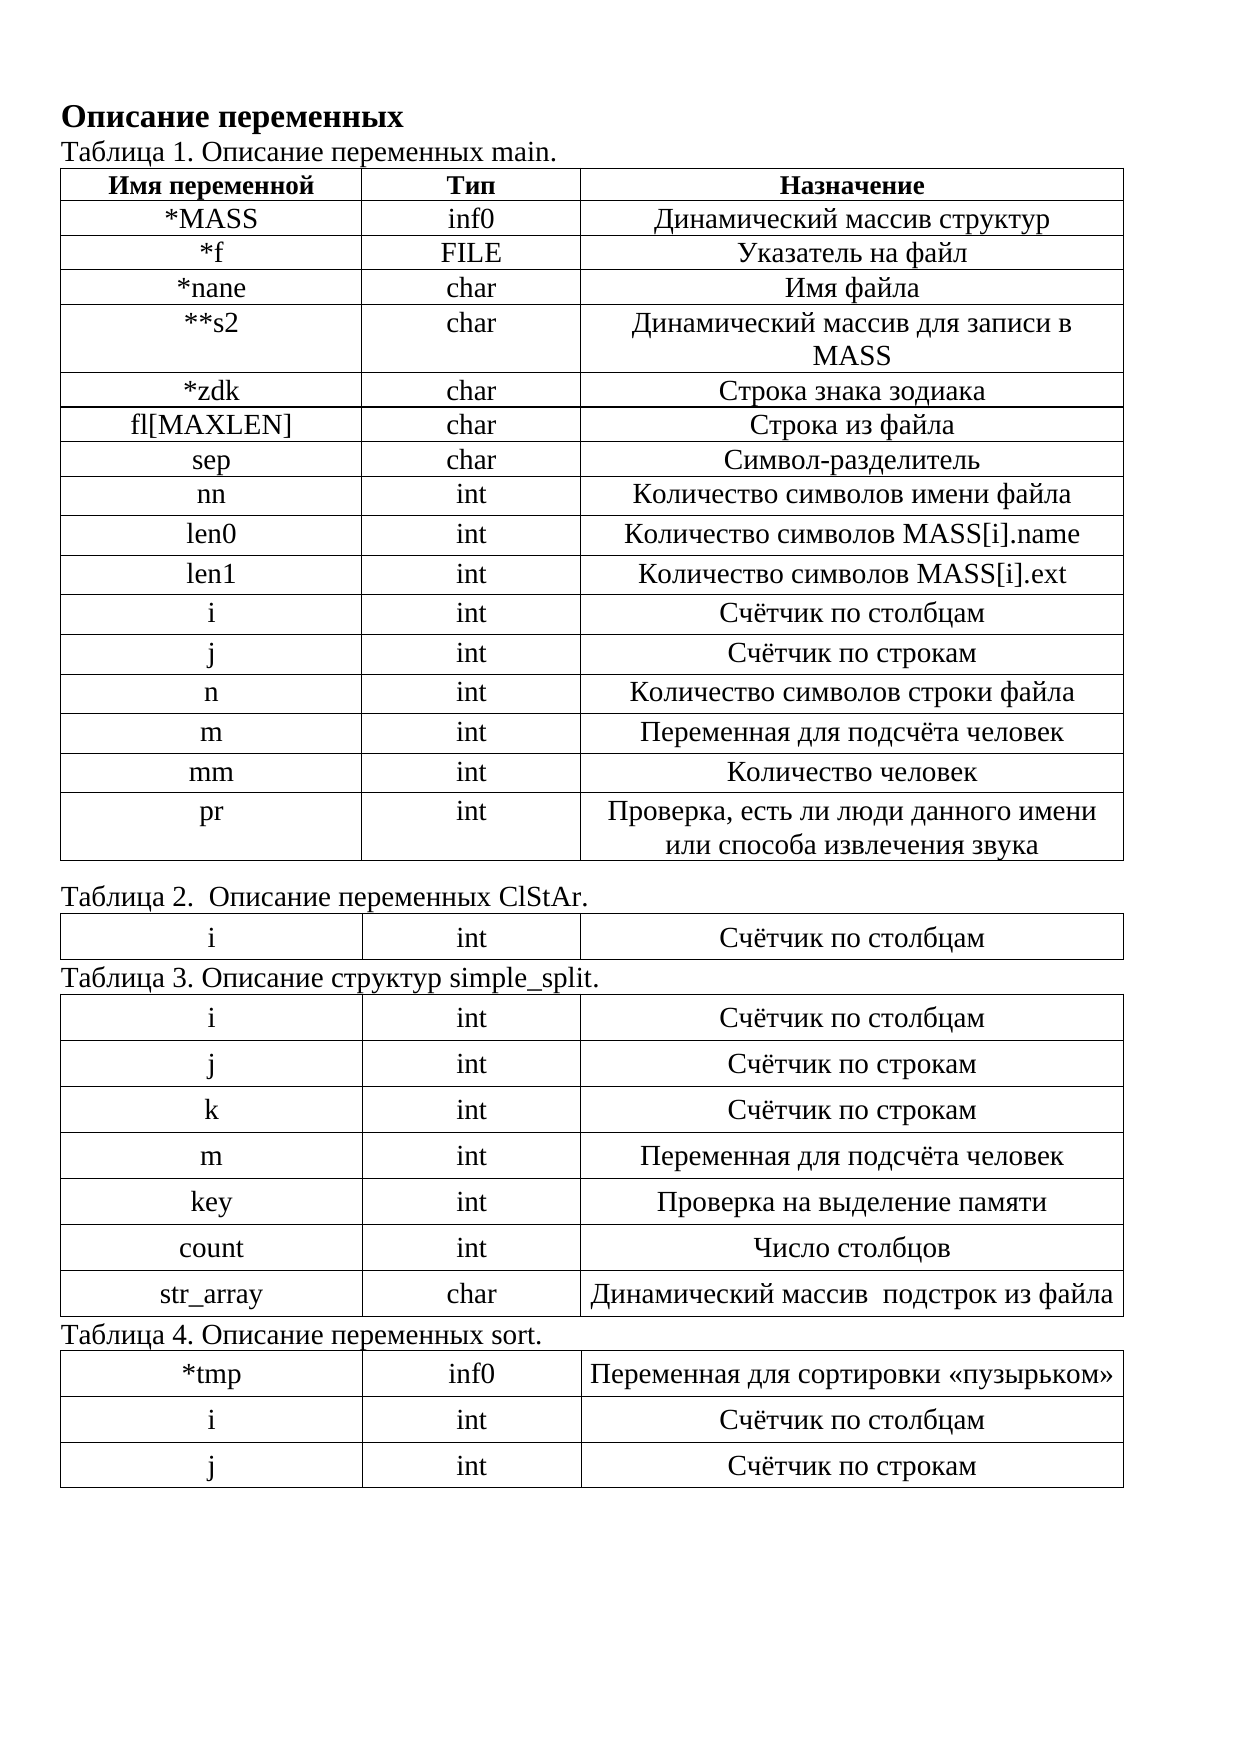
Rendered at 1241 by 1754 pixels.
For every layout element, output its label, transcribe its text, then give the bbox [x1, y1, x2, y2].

table_cell Количество символов имени файла [581, 477, 1123, 515]
table_header Имя переменной [61, 169, 361, 200]
table_cell int [362, 556, 580, 594]
text Таблица 2. Описание переменных ClStAr. [61, 879, 1151, 913]
table_cell char [362, 408, 580, 441]
table_header int [363, 914, 580, 959]
table_header Счётчик по столбцам [581, 995, 1123, 1039]
table_cell *nane [61, 270, 361, 304]
table_cell pr [61, 793, 361, 860]
table_cell char [362, 373, 580, 406]
table_header i [61, 995, 362, 1039]
table_cell i [61, 1397, 362, 1441]
table_cell len0 [61, 516, 361, 555]
table_cell count [61, 1225, 362, 1270]
text Таблица 3. Описание структур simple_split. [61, 960, 1151, 993]
table_cell Проверка на выделение памяти [581, 1179, 1123, 1224]
table_cell str_array [61, 1271, 362, 1316]
table_cell int [363, 1225, 580, 1270]
table_cell char [363, 1271, 580, 1316]
table_cell Переменная для подсчёта человек [581, 1133, 1123, 1178]
table_cell Счётчик по строкам [582, 1443, 1123, 1487]
table_cell fl[MAXLEN] [61, 408, 361, 441]
text Таблица 4. Описание переменных sort. [61, 1317, 1151, 1350]
table_cell Количество человек [581, 754, 1123, 792]
table_cell m [61, 714, 361, 753]
table_cell Указатель на файл [581, 236, 1123, 269]
table_cell int [362, 675, 580, 713]
table_cell m [61, 1133, 362, 1178]
table_cell char [362, 270, 580, 304]
table_cell int [362, 754, 580, 792]
table_cell Счётчик по столбцам [581, 595, 1123, 634]
table_cell Переменная для подсчёта человек [581, 714, 1123, 753]
table_cell int [363, 1087, 580, 1132]
table_cell Количество символов MASS[i].name [581, 516, 1123, 555]
table_header Счётчик по столбцам [581, 914, 1123, 959]
table_cell int [362, 477, 580, 515]
table_cell Счётчик по столбцам [582, 1397, 1123, 1441]
table_cell len1 [61, 556, 361, 594]
table_cell int [363, 1133, 580, 1178]
table_cell n [61, 675, 361, 713]
table_cell Счётчик по строкам [581, 1041, 1123, 1086]
table_cell k [61, 1087, 362, 1132]
table_cell nn [61, 477, 361, 515]
table_cell mm [61, 754, 361, 792]
table_header i [61, 914, 362, 959]
table_cell Имя файла [581, 270, 1123, 304]
table_cell FILE [362, 236, 580, 269]
table_header int [363, 995, 580, 1039]
subtitle Описание переменных [61, 96, 1151, 134]
table_cell *MASS [61, 201, 361, 234]
table_cell int [363, 1443, 581, 1487]
table_cell Счётчик по строкам [581, 635, 1123, 673]
table_header inf0 [363, 1351, 581, 1396]
table_header Назначение [581, 169, 1123, 200]
table_cell int [362, 516, 580, 555]
table_cell i [61, 595, 361, 634]
table_cell sep [61, 442, 361, 476]
table_cell int [362, 595, 580, 634]
table_cell int [363, 1397, 581, 1441]
text Таблица 1. Описание переменных main. [61, 134, 1151, 168]
table_cell int [363, 1179, 580, 1224]
table_cell j [61, 1041, 362, 1086]
table_cell j [61, 1443, 362, 1487]
table_cell *f [61, 236, 361, 269]
table_cell char [362, 305, 580, 372]
table_header *tmp [61, 1351, 362, 1396]
table_cell int [362, 635, 580, 673]
table_cell char [362, 442, 580, 476]
table_cell *zdk [61, 373, 361, 406]
table_header Переменная для сортировки «пузырьком» [582, 1351, 1123, 1396]
table_cell Счётчик по строкам [581, 1087, 1123, 1132]
table_cell Проверка, есть ли люди данного имени или способа извлечения звука [581, 793, 1123, 860]
table_cell Динамический массив подстрок из файла [581, 1271, 1123, 1316]
table_cell int [362, 714, 580, 753]
table_cell int [363, 1041, 580, 1086]
table_cell Число столбцов [581, 1225, 1123, 1270]
table_cell Количество символов MASS[i].ext [581, 556, 1123, 594]
table_cell int [362, 793, 580, 860]
table_cell key [61, 1179, 362, 1224]
table_header Тип [362, 169, 580, 200]
table_cell Строка знака зодиака [581, 373, 1123, 406]
table_cell Символ-разделитель [581, 442, 1123, 476]
table_cell **s2 [61, 305, 361, 372]
table_cell Строка из файла [581, 408, 1123, 441]
table_cell Динамический массив структур [581, 201, 1123, 234]
table_cell Количество символов строки файла [581, 675, 1123, 713]
table_cell Динамический массив для записи в MASS [581, 305, 1123, 372]
table_cell inf0 [362, 201, 580, 234]
table_cell j [61, 635, 361, 673]
